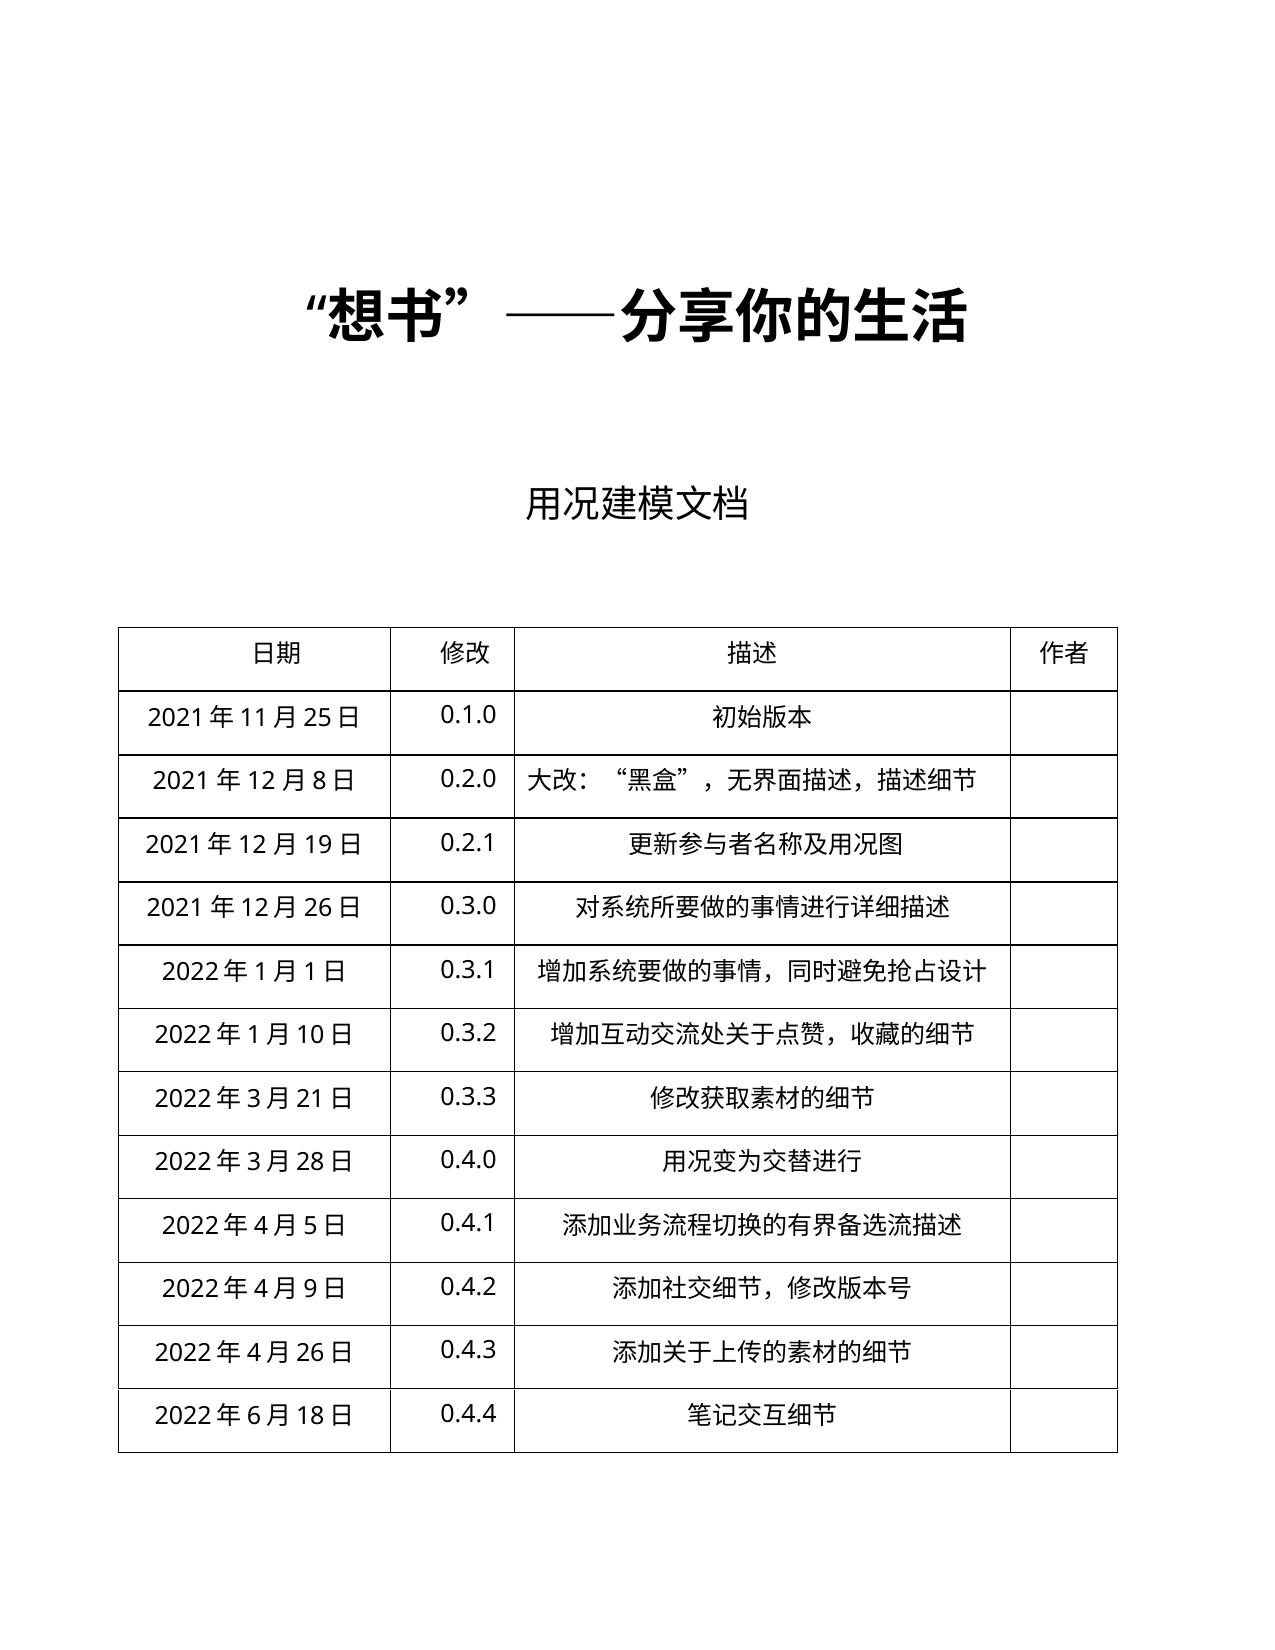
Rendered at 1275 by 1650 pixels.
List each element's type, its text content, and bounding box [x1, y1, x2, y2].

table_cell 0.4.1 [391, 1199, 514, 1262]
table_cell 2022年4月26日 [119, 1326, 390, 1388]
table_cell [1011, 1136, 1117, 1198]
table_cell 增加系统要做的事情，同时避免抢占设计 [515, 946, 1010, 1008]
table_cell [1011, 1072, 1117, 1135]
table_header 描述 [515, 628, 1010, 690]
table_cell 用况变为交替进行 [515, 1136, 1010, 1198]
table_cell 0.2.1 [391, 819, 514, 881]
table_cell 添加社交细节，修改版本号 [515, 1263, 1010, 1325]
table_cell 笔记交互细节 [515, 1390, 1010, 1452]
table_cell 2022年3月28日 [119, 1136, 390, 1198]
table_cell [1011, 1263, 1117, 1325]
table_cell [1011, 946, 1117, 1008]
table_cell [1011, 1326, 1117, 1388]
table_cell 2022年4月9日 [119, 1263, 390, 1325]
table_cell 添加关于上传的素材的细节 [515, 1326, 1010, 1388]
table_cell 添加业务流程切换的有界备选流描述 [515, 1199, 1010, 1262]
table_cell 0.4.0 [391, 1136, 514, 1198]
table_header 作者 [1011, 628, 1117, 690]
table_cell 初始版本 [515, 692, 1010, 754]
table_cell 0.3.1 [391, 946, 514, 1008]
table_cell [1011, 692, 1117, 754]
table_cell 2022年4月5日 [119, 1199, 390, 1262]
table_cell 0.2.0 [391, 756, 514, 817]
table_cell 2021 年12月26日 [119, 883, 390, 944]
table_cell 2022年1月1日 [119, 946, 390, 1008]
table_cell [1011, 819, 1117, 881]
table_cell 2021 年 12 月8日 [119, 756, 390, 817]
table_cell 2022年1月10日 [119, 1009, 390, 1071]
title “想书”——分享你的生活 [118, 269, 1157, 354]
subtitle 用况建模文档 [118, 474, 1157, 528]
table_cell 2021年 12 月 19 日 [119, 819, 390, 881]
table_cell 0.1.0 [391, 692, 514, 754]
table_cell 对系统所要做的事情进行详细描述 [515, 883, 1010, 944]
table_cell 2022年6月18日 [119, 1390, 390, 1452]
table_cell 大改：“黑盒”，无界面描述，描述细节 [515, 756, 1010, 817]
table_cell [1011, 1199, 1117, 1262]
table_cell 2021年11月25日 [119, 692, 390, 754]
table_cell [1011, 883, 1117, 944]
table_cell 更新参与者名称及用况图 [515, 819, 1010, 881]
table_cell 0.3.0 [391, 883, 514, 944]
table_cell 0.3.3 [391, 1072, 514, 1135]
table_cell 修改获取素材的细节 [515, 1072, 1010, 1135]
table_header 日期 [119, 628, 390, 690]
table_cell 0.4.4 [391, 1390, 514, 1452]
table_cell [1011, 1009, 1117, 1071]
table_cell 0.4.2 [391, 1263, 514, 1325]
table_cell [1011, 1390, 1117, 1452]
table_cell 0.3.2 [391, 1009, 514, 1071]
table_header 修改 [391, 628, 514, 690]
table_cell 增加互动交流处关于点赞，收藏的细节 [515, 1009, 1010, 1071]
table_cell [1011, 756, 1117, 817]
table_cell 2022年3月21日 [119, 1072, 390, 1135]
table_cell 0.4.3 [391, 1326, 514, 1388]
